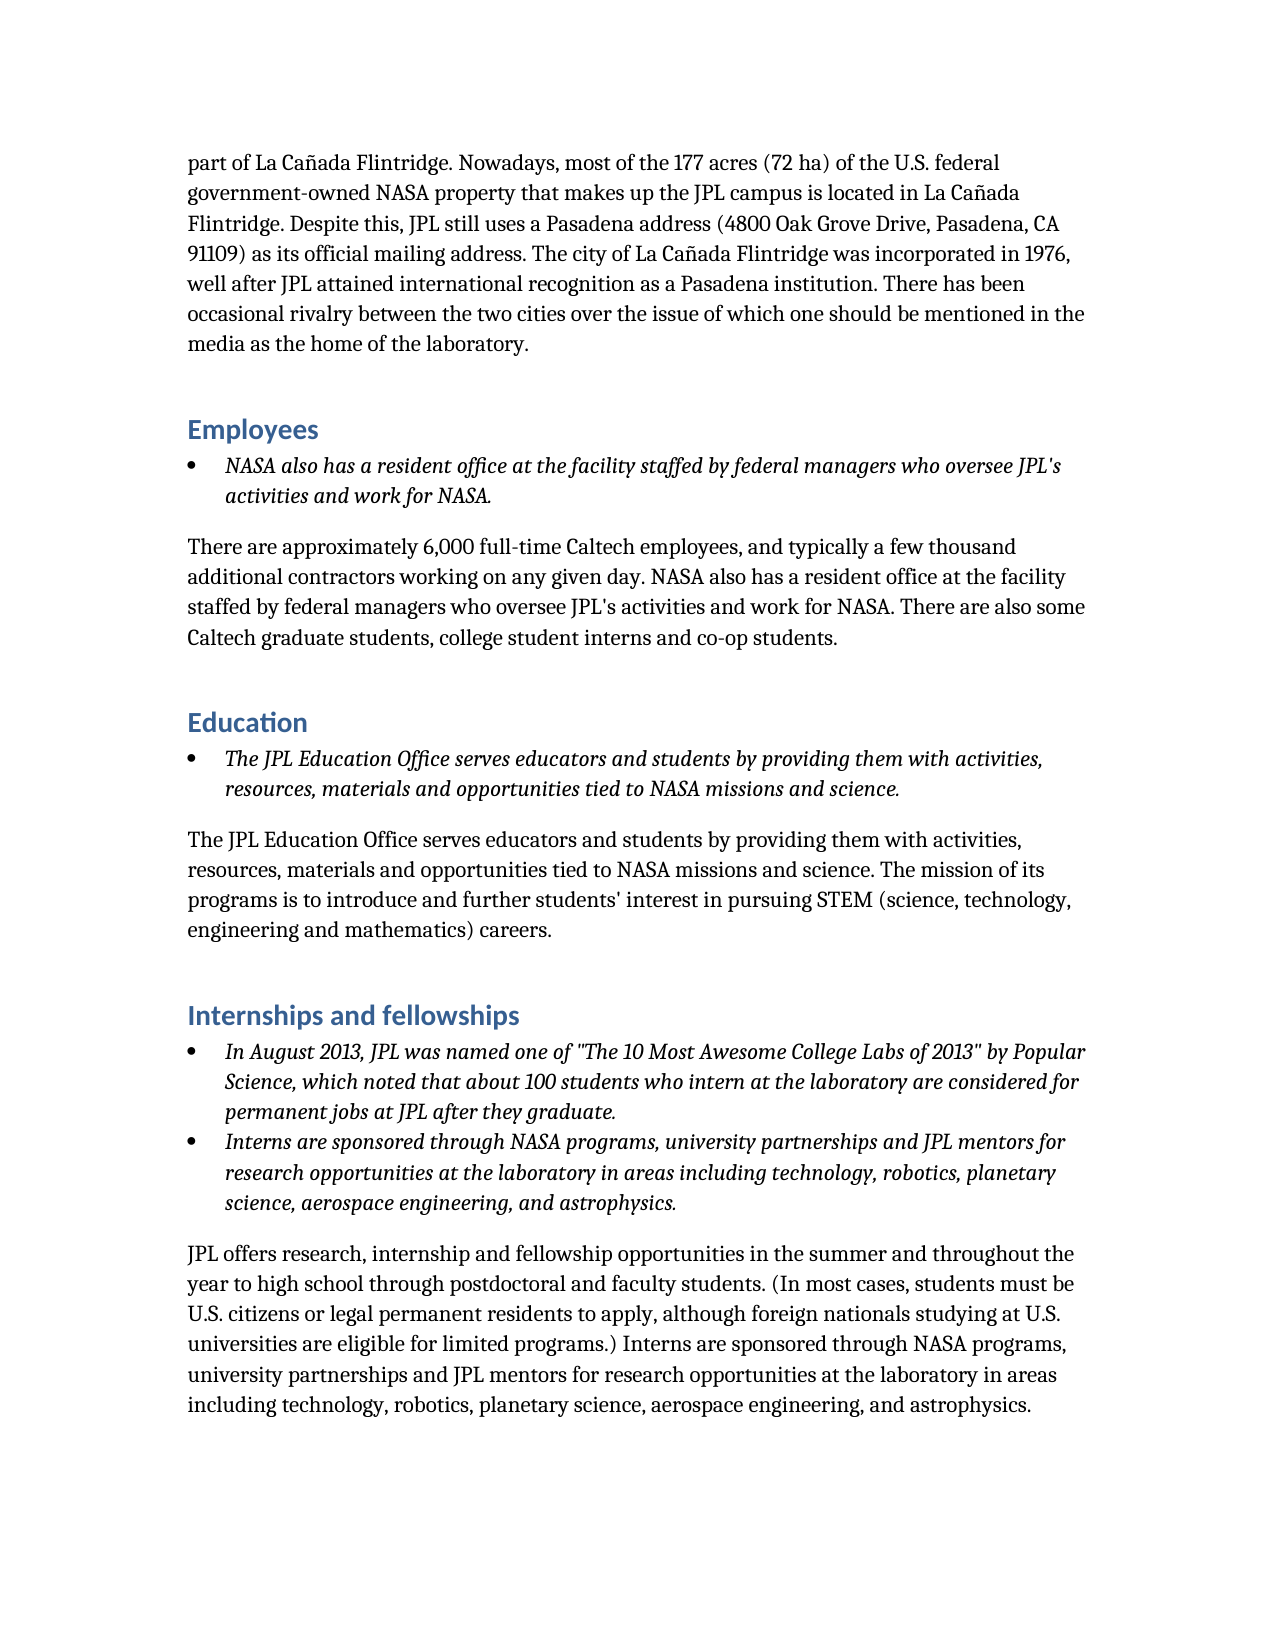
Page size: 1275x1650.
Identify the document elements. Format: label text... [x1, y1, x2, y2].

list Interns are sponsored through NASA programs, university partnerships and JPL mentors for research opportunities at the laboratory in areas including technology, robotics, planetary science, aerospace engineering, and astrophysics. [187, 1129, 1087, 1216]
list The JPL Education Office serves educators and students by providing them with activities, resources, materials and opportunities tied to NASA missions and science. [187, 745, 1087, 802]
text The JPL Education Office serves educators and students by providing them with activities, resources, materials and opportunities tied to NASA missions and science. The mission of its programs is to introduce and further students' interest in pursuing STEM (science, technology, engineering and mathematics) careers. [187, 827, 1087, 944]
text JPL offers research, internship and fellowship opportunities in the summer and throughout the year to high school through postdoctoral and faculty students. (In most cases, students must be U.S. citizens or legal permanent residents to apply, although foreign nationals studying at U.S. universities are eligible for limited programs.) Interns are sponsored through NASA programs, university partnerships and JPL mentors for research opportunities at the laboratory in areas including technology, robotics, planetary science, aerospace engineering, and astrophysics. [187, 1241, 1087, 1418]
text There are approximately 6,000 full-time Caltech employees, and typically a few thousand additional contractors working on any given day. NASA also has a resident office at the facility staffed by federal managers who oversee JPL's activities and work for NASA. There are also some Caltech graduate students, college student interns and co-op students. [187, 534, 1087, 651]
list In August 2013, JPL was named one of "The 10 Most Awesome College Labs of 2013" by Popular Science, which noted that about 100 students who intern at the laboratory are considered for permanent jobs at JPL after they graduate. [187, 1038, 1087, 1125]
subtitle Education [187, 704, 1087, 740]
subtitle Internships and fellowships [187, 997, 1087, 1033]
subtitle Employees [187, 411, 1087, 447]
text part of La Cañada Flintridge. Nowadays, most of the 177 acres (72 ha) of the U.S. federal government-owned NASA property that makes up the JPL campus is located in La Cañada Flintridge. Despite this, JPL still uses a Pasadena address (4800 Oak Grove Drive, Pasadena, CA 91109) as its official mailing address. The city of La Cañada Flintridge was incorporated in 1976, well after JPL attained international recognition as a Pasadena institution. There has been occasional rivalry between the two cities over the issue of which one should be mentioned in the media as the home of the laboratory. [187, 150, 1087, 358]
list NASA also has a resident office at the facility staffed by federal managers who oversee JPL's activities and work for NASA. [187, 452, 1087, 509]
